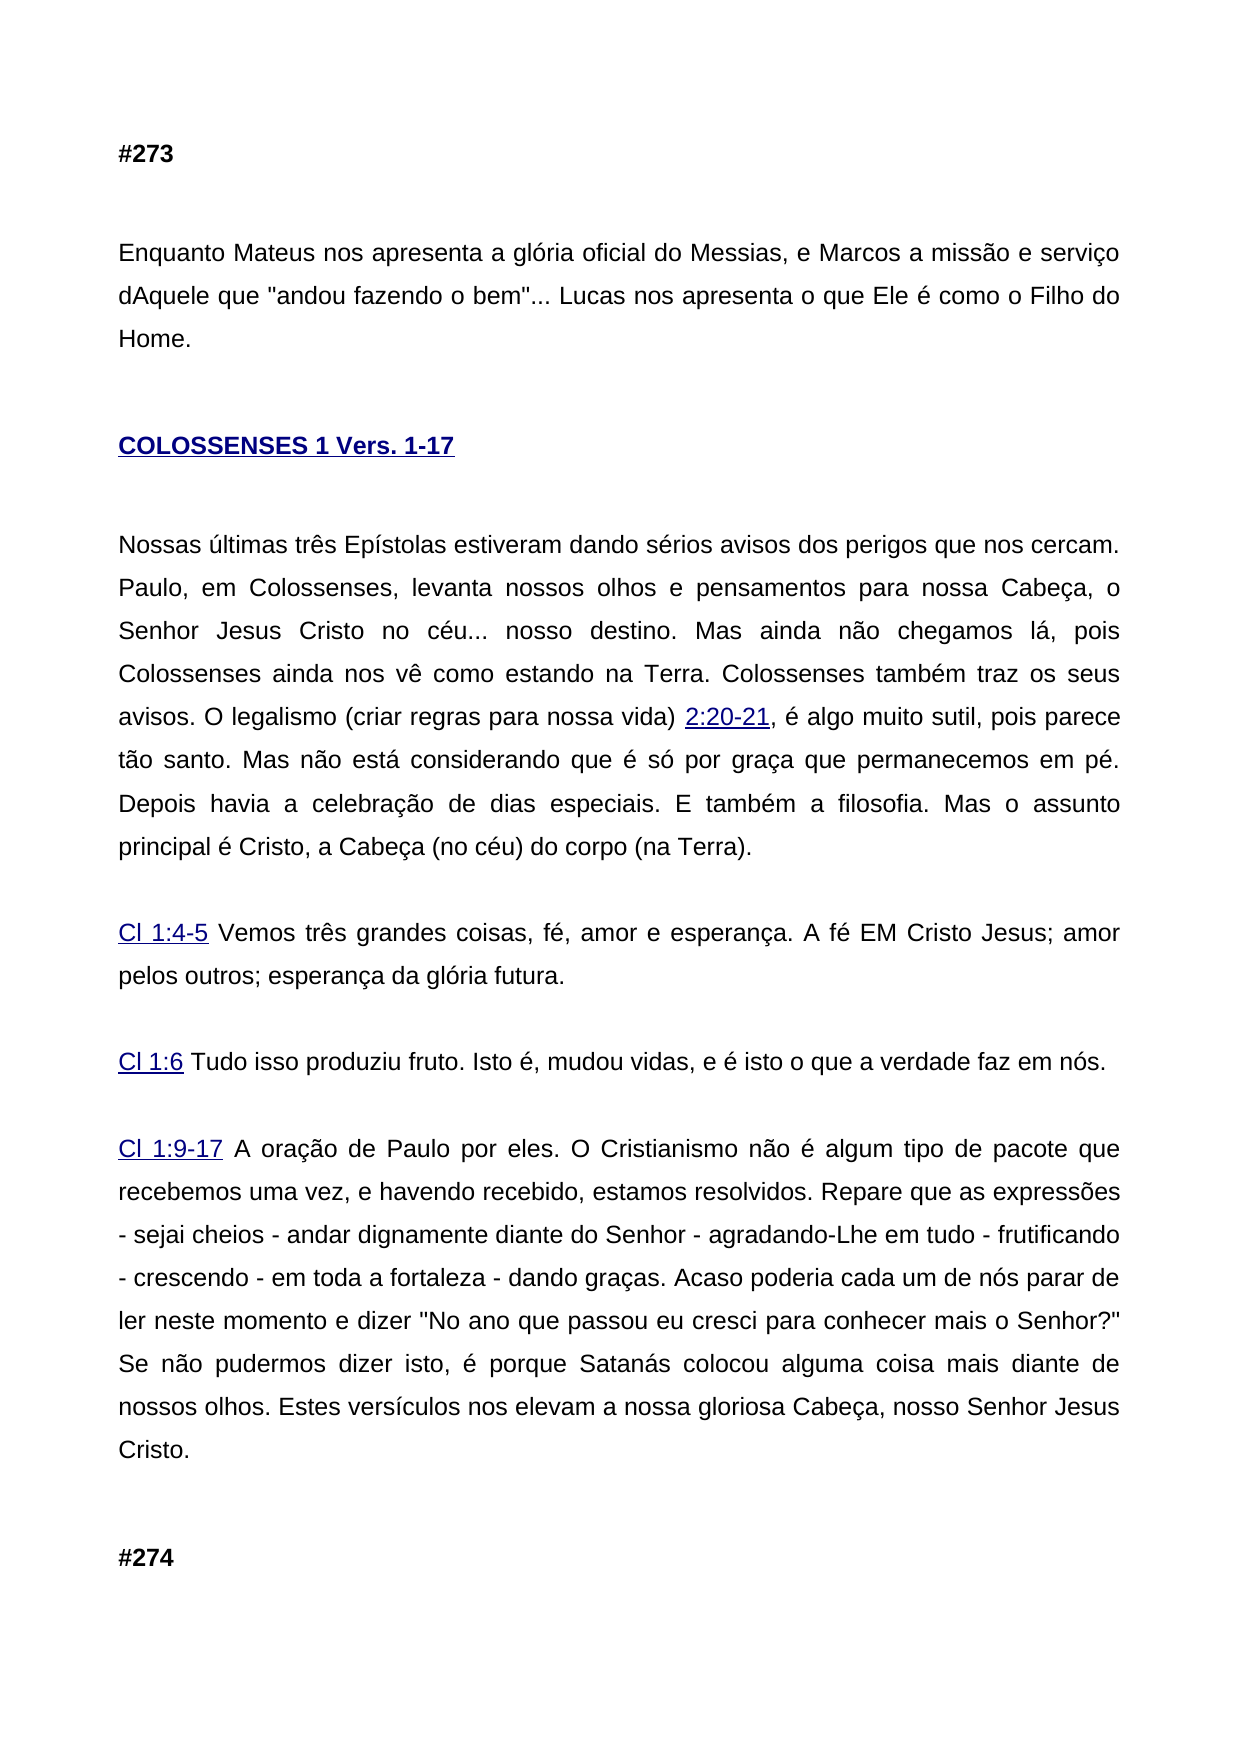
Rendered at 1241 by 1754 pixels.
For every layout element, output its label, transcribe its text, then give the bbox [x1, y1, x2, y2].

subtitle #273 [118, 139, 1122, 168]
subtitle COLOSSENSES 1 Vers. 1-17 [118, 431, 1122, 460]
text Enquanto Mateus nos apresenta a glória oficial do Messias, e Marcos a missão e serviço dAquele que "andou fazendo o bem"... Lucas nos apresenta o que Ele é como o Filho do Home. [118, 238, 1122, 353]
text Cl 1:4-5 Vemos três grandes coisas, fé, amor e esperança. A fé EM Cristo Jesus; amor pelos outros; esperança da glória futura. [118, 918, 1122, 990]
text Cl 1:6 Tudo isso produziu fruto. Isto é, mudou vidas, e é isto o que a verdade faz em nós. [118, 1047, 1122, 1076]
text Cl 1:9-17 A oração de Paulo por eles. O Cristianismo não é algum tipo de pacote que recebemos uma vez, e havendo recebido, estamos resolvidos. Repare que as expressões - sejai cheios - andar dignamente diante do Senhor - agradando-Lhe em tudo - frutificando - crescendo - em toda a fortaleza - dando graças. Acaso poderia cada um de nós parar de ler neste momento e dizer "No ano que passou eu cresci para conhecer mais o Senhor?" Se não pudermos dizer isto, é porque Satanás colocou alguma coisa mais diante de nossos olhos. Estes versículos nos elevam a nossa gloriosa Cabeça, nosso Senhor Jesus Cristo. [118, 1133, 1122, 1464]
subtitle #274 [118, 1542, 1122, 1571]
text Nossas últimas três Epístolas estiveram dando sérios avisos dos perigos que nos cercam. Paulo, em Colossenses, levanta nossos olhos e pensamentos para nossa Cabeça, o Senhor Jesus Cristo no céu... nosso destino. Mas ainda não chegamos lá, pois Colossenses ainda nos vê como estando na Terra. Colossenses também traz os seus avisos. O legalismo (criar regras para nossa vida) 2:20-21, é algo muito sutil, pois parece tão santo. Mas não está considerando que é só por graça que permanecemos em pé. Depois havia a celebração de dias especiais. E também a filosofia. Mas o assunto principal é Cristo, a Cabeça (no céu) do corpo (na Terra). [118, 530, 1122, 860]
